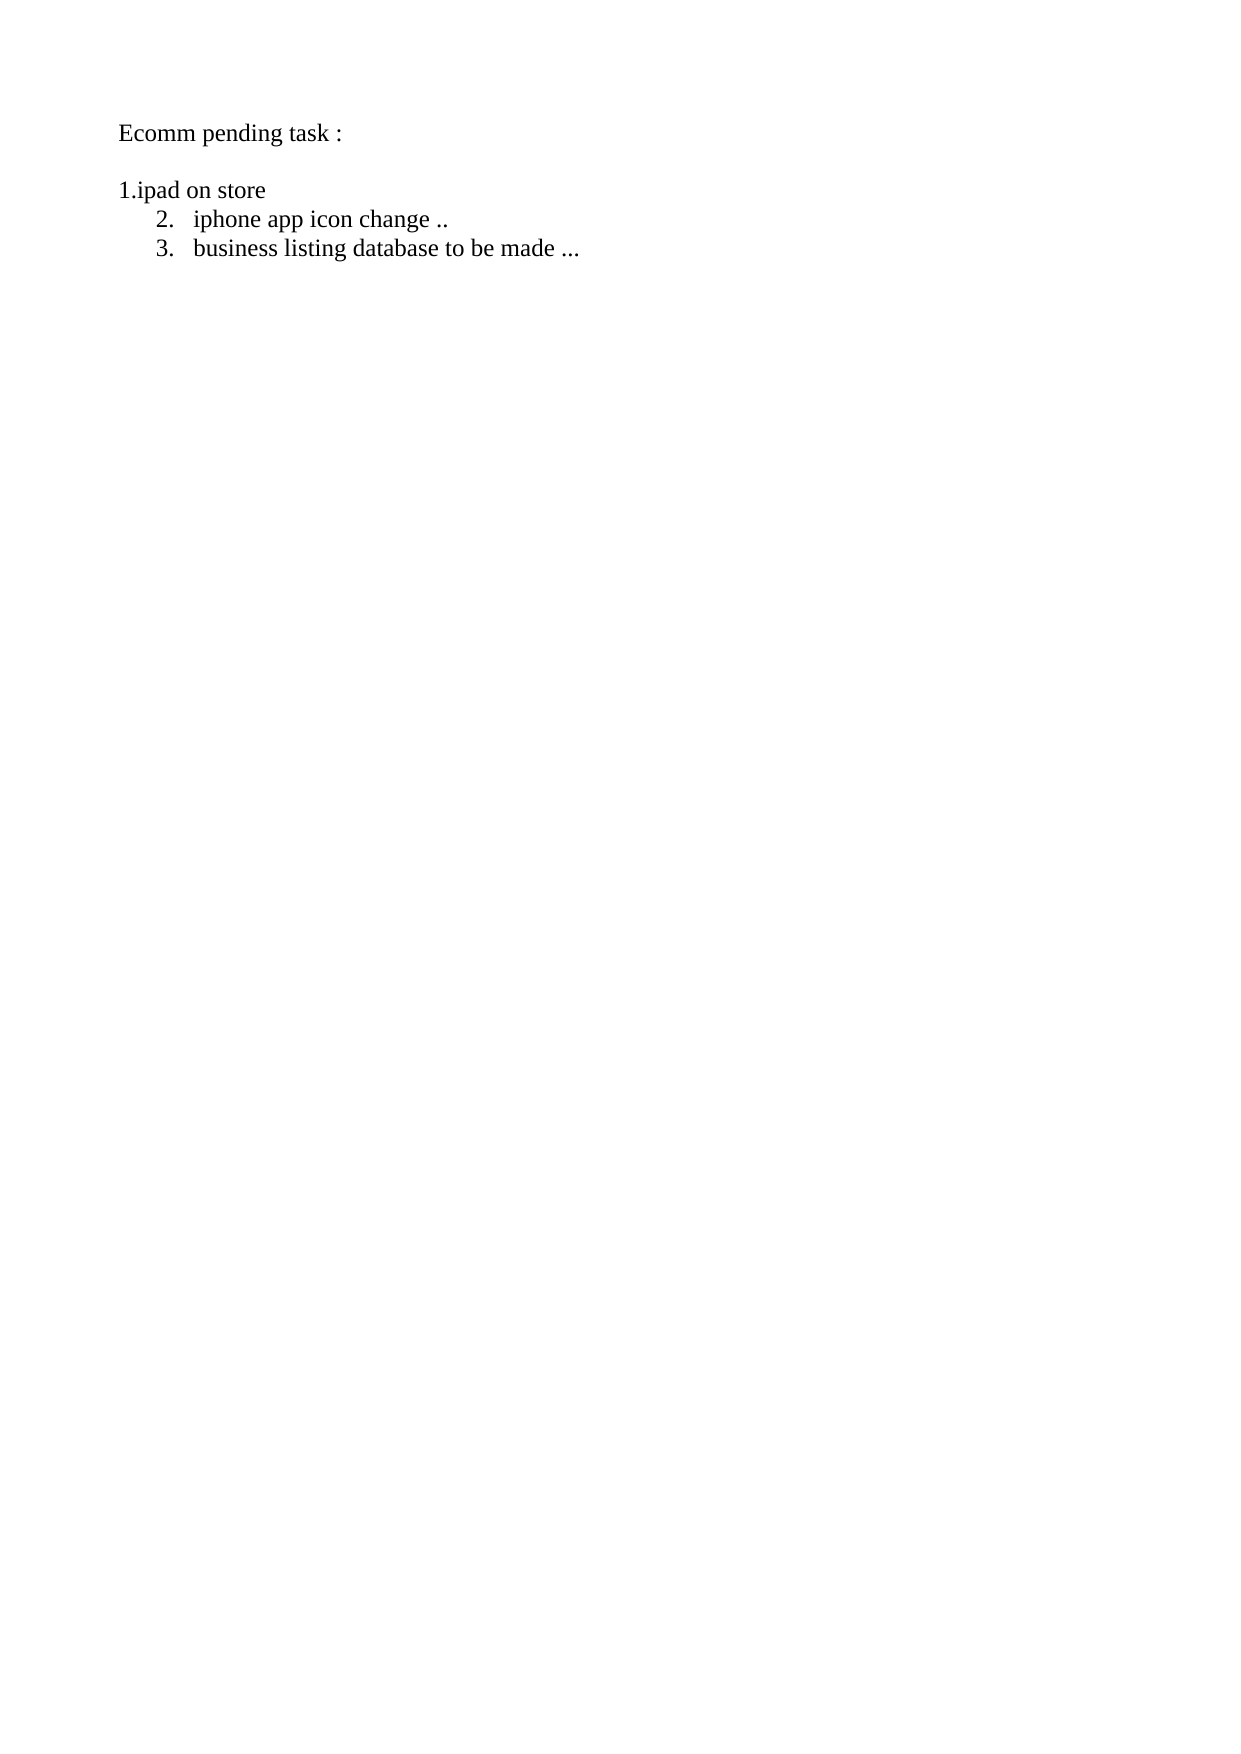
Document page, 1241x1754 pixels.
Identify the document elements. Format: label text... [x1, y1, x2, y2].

text Ecomm pending task : [118, 118, 1122, 147]
list business listing database to be made ... [156, 233, 1122, 262]
list iphone app icon change .. [156, 204, 1122, 233]
text 1.ipad on store [118, 176, 1122, 204]
